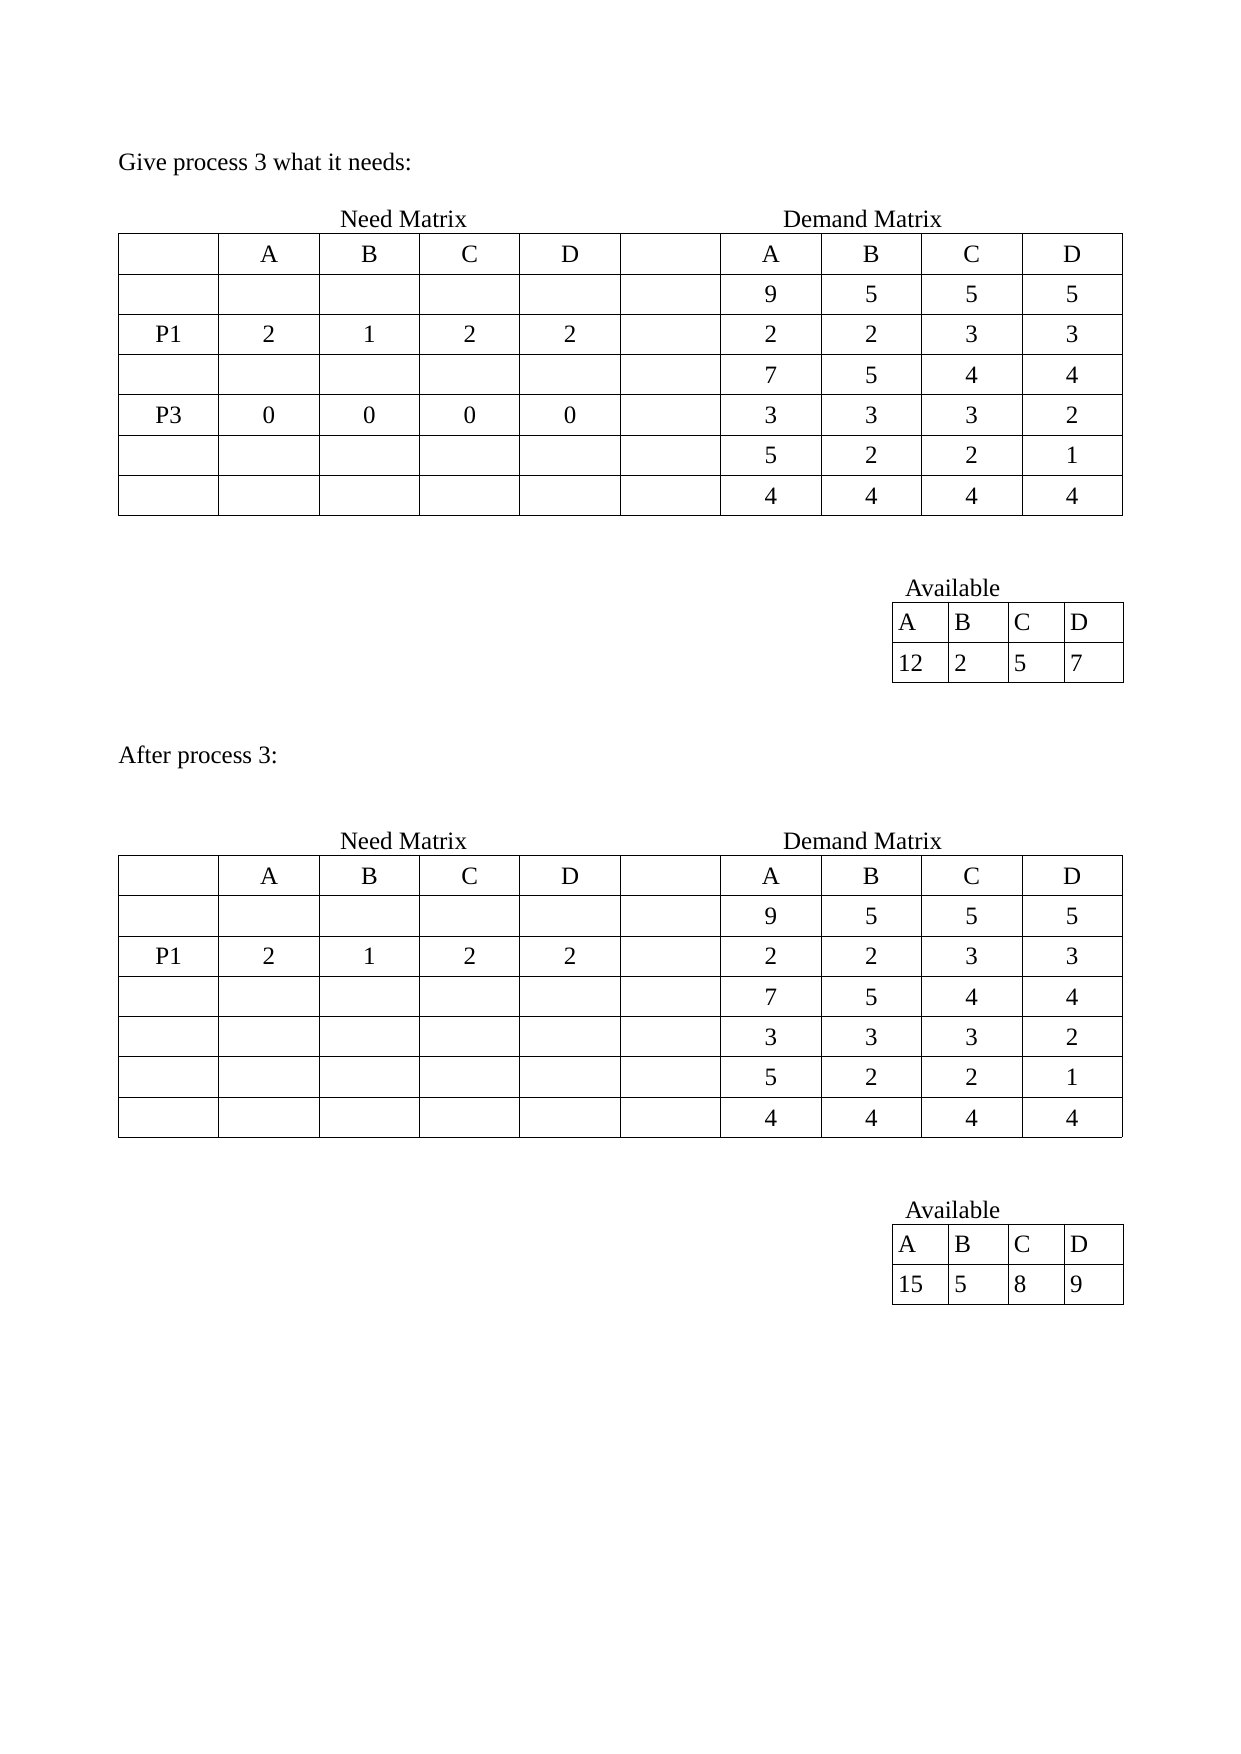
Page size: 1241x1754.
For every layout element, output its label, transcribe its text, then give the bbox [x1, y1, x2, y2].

table_cell 4 [822, 1098, 921, 1137]
table_cell [119, 355, 218, 394]
table_header D [520, 234, 620, 273]
table_cell 3 [922, 315, 1022, 354]
table_header [119, 234, 218, 273]
table_cell [420, 1098, 519, 1137]
table_cell 4 [822, 476, 921, 515]
table_header [119, 856, 218, 895]
table_cell 3 [922, 395, 1022, 435]
table_header D [1023, 234, 1122, 273]
table_header C [922, 234, 1022, 273]
table_header A [893, 603, 948, 642]
table_cell P1 [119, 937, 218, 976]
table_cell [621, 355, 720, 394]
table_cell 3 [922, 1017, 1022, 1056]
table_cell 4 [1023, 476, 1122, 515]
table_cell 4 [922, 1098, 1022, 1137]
table_cell 5 [822, 275, 921, 314]
table_cell [621, 436, 720, 475]
table_cell [621, 1057, 720, 1097]
table_cell [520, 1098, 620, 1137]
table_cell 3 [822, 395, 921, 435]
table_cell [219, 1098, 319, 1137]
table_cell 2 [922, 436, 1022, 475]
table_cell 2 [219, 315, 319, 354]
table_cell [219, 977, 319, 1016]
table_cell [520, 977, 620, 1016]
table_cell 5 [949, 1265, 1008, 1304]
table_cell [219, 1057, 319, 1097]
table_cell [420, 977, 519, 1016]
table_cell 5 [822, 977, 921, 1016]
table_cell 3 [1023, 315, 1122, 354]
table_cell 5 [1023, 896, 1122, 936]
table_cell 2 [721, 315, 821, 354]
table_cell 2 [721, 937, 821, 976]
table_cell [520, 355, 620, 394]
table_cell [520, 275, 620, 314]
table_cell [420, 275, 519, 314]
table_header B [320, 234, 419, 273]
table_cell P3 [119, 395, 218, 435]
table_cell [420, 896, 519, 936]
table_cell [320, 1098, 419, 1137]
table_cell [219, 436, 319, 475]
table_header A [721, 856, 821, 895]
table_cell [320, 436, 419, 475]
table_header C [1009, 1225, 1064, 1264]
text Available [118, 573, 1122, 602]
table_cell [420, 476, 519, 515]
table_cell [621, 977, 720, 1016]
table_cell [119, 977, 218, 1016]
table_cell [119, 476, 218, 515]
table_cell [219, 1017, 319, 1056]
table_cell [219, 355, 319, 394]
text Need Matrix Demand Matrix [118, 826, 1122, 855]
table_header [621, 234, 720, 273]
table_cell 3 [822, 1017, 921, 1056]
table_cell 4 [922, 476, 1022, 515]
table_cell 1 [320, 315, 419, 354]
table_cell [320, 355, 419, 394]
table_cell [219, 476, 319, 515]
table_header C [922, 856, 1022, 895]
table_header C [420, 856, 519, 895]
table_cell [119, 1017, 218, 1056]
table_header C [1009, 603, 1064, 642]
table_cell [420, 436, 519, 475]
table_cell [420, 355, 519, 394]
table_cell 2 [520, 937, 620, 976]
table_cell [320, 896, 419, 936]
text Need Matrix Demand Matrix [118, 204, 1122, 233]
table_header D [1023, 856, 1122, 895]
table_cell 3 [721, 395, 821, 435]
table_cell [520, 896, 620, 936]
table_cell 8 [1009, 1265, 1064, 1304]
table_cell [621, 315, 720, 354]
table_cell 2 [219, 937, 319, 976]
table_cell 7 [1065, 643, 1123, 682]
table_cell [520, 1057, 620, 1097]
table_header [621, 856, 720, 895]
table_cell 1 [1023, 1057, 1122, 1097]
table_header A [893, 1225, 948, 1264]
table_cell 2 [822, 315, 921, 354]
table_cell 4 [1023, 977, 1122, 1016]
table_header B [949, 603, 1008, 642]
table_cell [621, 275, 720, 314]
table_cell [219, 896, 319, 936]
table_cell 2 [1023, 395, 1122, 435]
table_cell 0 [420, 395, 519, 435]
table_header A [219, 234, 319, 273]
table_cell [119, 1057, 218, 1097]
text Available [118, 1195, 1122, 1223]
table_cell 2 [822, 1057, 921, 1097]
table_cell 4 [1023, 355, 1122, 394]
table_cell 2 [949, 643, 1008, 682]
table_header B [320, 856, 419, 895]
table_cell 4 [1023, 1098, 1122, 1137]
table_cell 2 [420, 937, 519, 976]
table_cell 0 [320, 395, 419, 435]
table_cell [621, 476, 720, 515]
table_cell 5 [922, 275, 1022, 314]
table_cell 2 [822, 436, 921, 475]
table_cell 5 [721, 1057, 821, 1097]
table_header A [721, 234, 821, 273]
table_cell [320, 977, 419, 1016]
table_cell [119, 275, 218, 314]
table_cell 1 [320, 937, 419, 976]
table_cell [119, 1098, 218, 1137]
table_cell 7 [721, 355, 821, 394]
table_cell 5 [1023, 275, 1122, 314]
table_header B [949, 1225, 1008, 1264]
table_header D [1065, 1225, 1123, 1264]
table_cell [621, 896, 720, 936]
table_cell [420, 1017, 519, 1056]
table_cell [119, 436, 218, 475]
table_cell [320, 476, 419, 515]
table_cell 2 [1023, 1017, 1122, 1056]
table_cell 2 [420, 315, 519, 354]
table_cell 15 [893, 1265, 948, 1304]
table_cell 9 [1065, 1265, 1123, 1304]
table_cell [420, 1057, 519, 1097]
table_cell 0 [219, 395, 319, 435]
table_cell 5 [822, 355, 921, 394]
table_cell 0 [520, 395, 620, 435]
table_cell 2 [520, 315, 620, 354]
table_header B [822, 856, 921, 895]
table_cell 4 [721, 1098, 821, 1137]
table_cell [119, 896, 218, 936]
table_header B [822, 234, 921, 273]
table_cell [219, 275, 319, 314]
table_cell 4 [721, 476, 821, 515]
table_header D [520, 856, 620, 895]
table_cell 5 [721, 436, 821, 475]
table_cell 2 [922, 1057, 1022, 1097]
table_header A [219, 856, 319, 895]
table_cell 4 [922, 977, 1022, 1016]
table_cell 3 [1023, 937, 1122, 976]
table_cell [621, 395, 720, 435]
table_cell [520, 1017, 620, 1056]
text After process 3: [118, 740, 1122, 769]
table_cell 3 [721, 1017, 821, 1056]
table_cell 12 [893, 643, 948, 682]
table_cell P1 [119, 315, 218, 354]
table_cell 4 [922, 355, 1022, 394]
table_cell [320, 1017, 419, 1056]
table_cell 2 [822, 937, 921, 976]
table_cell [621, 1098, 720, 1137]
table_cell 1 [1023, 436, 1122, 475]
text Give process 3 what it needs: [118, 147, 1122, 176]
table_cell 5 [1009, 643, 1064, 682]
table_header D [1065, 603, 1123, 642]
table_cell [320, 1057, 419, 1097]
table_cell 9 [721, 896, 821, 936]
table_cell 3 [922, 937, 1022, 976]
table_cell [621, 937, 720, 976]
table_header C [420, 234, 519, 273]
table_cell [520, 476, 620, 515]
table_cell 9 [721, 275, 821, 314]
table_cell 7 [721, 977, 821, 1016]
table_cell [320, 275, 419, 314]
table_cell 5 [922, 896, 1022, 936]
table_cell [621, 1017, 720, 1056]
table_cell 5 [822, 896, 921, 936]
table_cell [520, 436, 620, 475]
